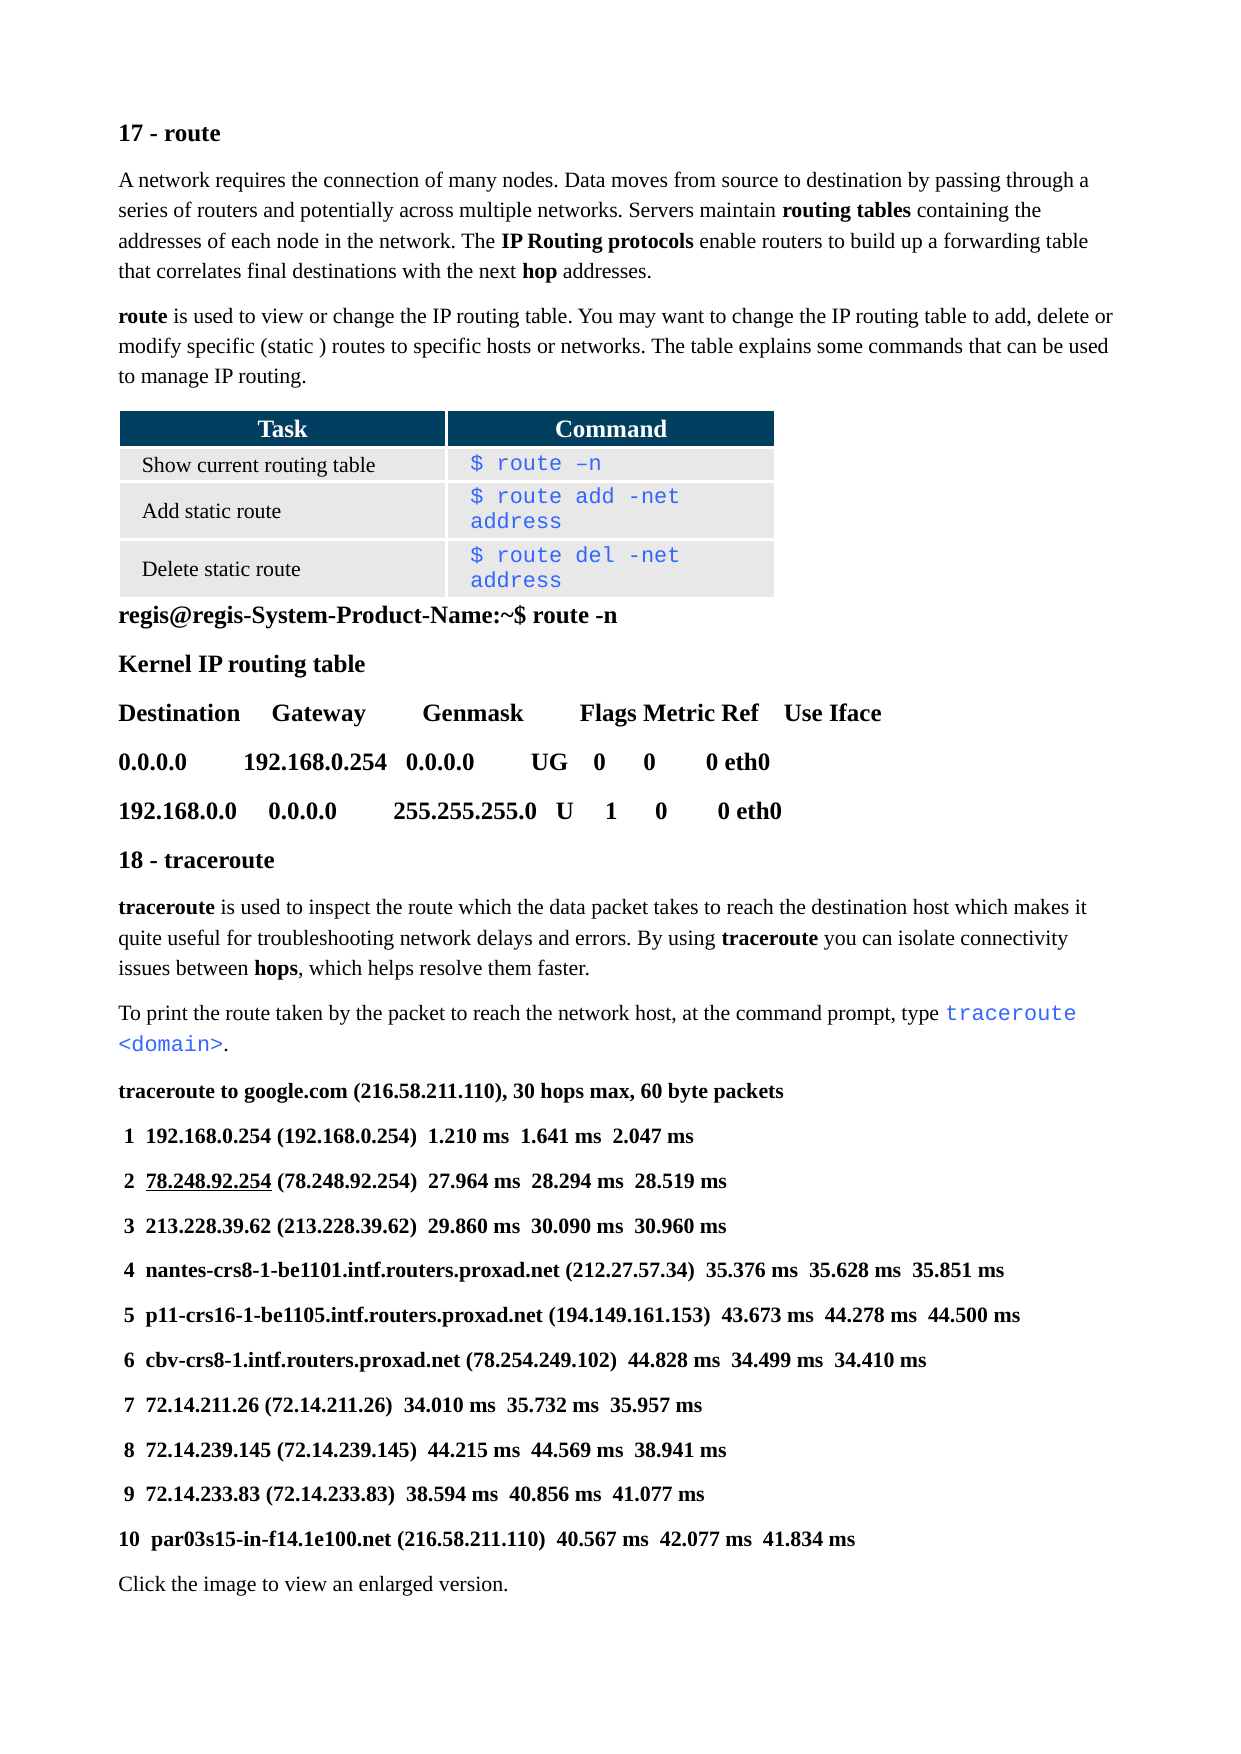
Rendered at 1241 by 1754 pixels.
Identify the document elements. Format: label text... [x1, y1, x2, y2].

text 6 cbv-crs8-1.intf.routers.proxad.net (78.254.249.102) 44.828 ms 34.499 ms 34.410 ms [118, 1347, 1122, 1372]
text 18 - traceroute [118, 845, 1122, 874]
text 1 192.168.0.254 (192.168.0.254) 1.210 ms 1.641 ms 2.047 ms [118, 1123, 1122, 1148]
text 8 72.14.239.145 (72.14.239.145) 44.215 ms 44.569 ms 38.941 ms [118, 1437, 1122, 1462]
text Destination Gateway Genmask Flags Metric Ref Use Iface [118, 698, 1122, 727]
text 7 72.14.211.26 (72.14.211.26) 34.010 ms 35.732 ms 35.957 ms [118, 1392, 1122, 1417]
text 0.0.0.0 192.168.0.254 0.0.0.0 UG 0 0 0 eth0 [118, 747, 1122, 776]
text route is used to view or change the IP routing table. You may want to change the IP routing table to add, delete or modify specific (static ) routes to specific hosts or networks. The table explains some commands that can be used to manage IP routing. [118, 303, 1122, 388]
text 17 - route [118, 118, 1122, 147]
text 5 p11-crs16-1-be1105.intf.routers.proxad.net (194.149.161.153) 43.673 ms 44.278 ms 44.500 ms [118, 1302, 1122, 1327]
text traceroute is used to inspect the route which the data packet takes to reach the destination host which makes it quite useful for troubleshooting network delays and errors. By using traceroute you can isolate connectivity issues between hops, which helps resolve them faster. [118, 894, 1122, 980]
text Click the image to view an enlarged version. [118, 1571, 1122, 1596]
table_cell Add static route [120, 483, 445, 538]
text 10 par03s15-in-f14.1e100.net (216.58.211.110) 40.567 ms 42.077 ms 41.834 ms [118, 1526, 1122, 1551]
text traceroute to google.com (216.58.211.110), 30 hops max, 60 byte packets [118, 1078, 1122, 1103]
table_header Task [120, 411, 445, 446]
text 2 78.248.92.254 (78.248.92.254) 27.964 ms 28.294 ms 28.519 ms [118, 1168, 1122, 1193]
table_cell Delete static route [120, 541, 445, 597]
table_cell $ route add -net address [448, 483, 774, 538]
text 9 72.14.233.83 (72.14.233.83) 38.594 ms 40.856 ms 41.077 ms [118, 1481, 1122, 1507]
text 192.168.0.0 0.0.0.0 255.255.255.0 U 1 0 0 eth0 [118, 796, 1122, 825]
text 3 213.228.39.62 (213.228.39.62) 29.860 ms 30.090 ms 30.960 ms [118, 1213, 1122, 1238]
text A network requires the connection of many nodes. Data moves from source to destination by passing through a series of routers and potentially across multiple networks. Servers maintain routing tables containing the addresses of each node in the network. The IP Routing protocols enable routers to build up a forwarding table that correlates final destinations with the next hop addresses. [118, 167, 1122, 283]
text To print the route taken by the packet to reach the network host, at the command prompt, type traceroute <domain>. [118, 999, 1122, 1058]
table_cell Show current routing table [120, 449, 445, 480]
text 4 nantes-crs8-1-be1101.intf.routers.proxad.net (212.27.57.34) 35.376 ms 35.628 ms 35.851 ms [118, 1257, 1122, 1283]
text regis@regis-System-Product-Name:~$ route -n [118, 600, 1122, 629]
table_cell $ route del -net address [448, 541, 774, 597]
table_cell $ route –n [448, 449, 774, 480]
text Kernel IP routing table [118, 649, 1122, 678]
table_header Command [448, 411, 774, 446]
